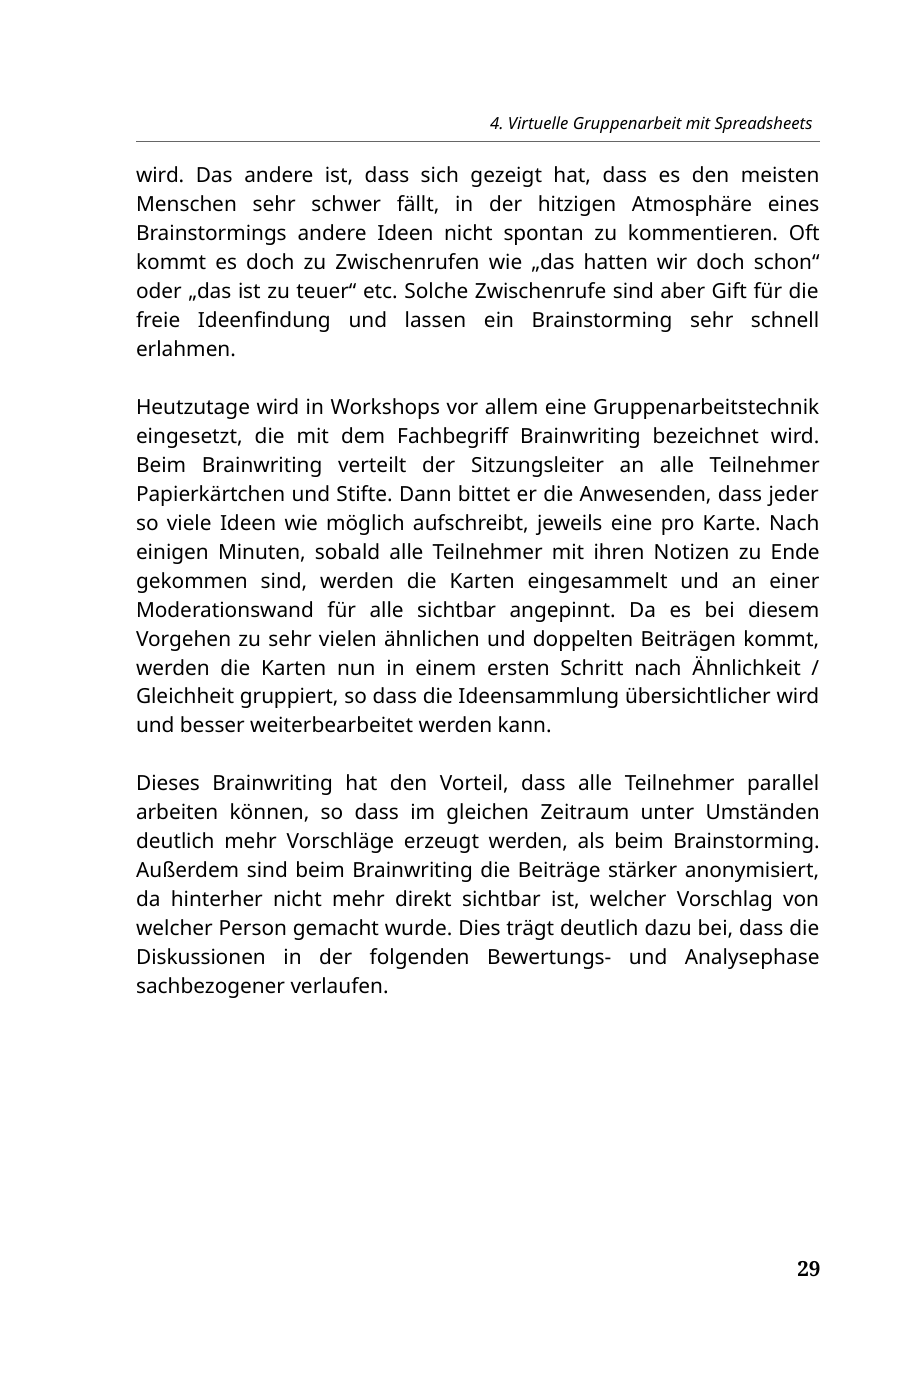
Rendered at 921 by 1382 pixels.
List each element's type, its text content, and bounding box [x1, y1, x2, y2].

text Heutzutage wird in Workshops vor allem eine Gruppenarbeitstechnik eingesetzt, die mit dem Fachbegriff Brainwriting bezeichnet wird. Beim Brainwriting verteilt der Sitzungsleiter an alle Teilnehmer Papierkärtchen und Stifte. Dann bittet er die Anwesenden, dass jeder so viele Ideen wie möglich aufschreibt, jeweils eine pro Karte. Nach einigen Minuten, sobald alle Teilnehmer mit ihren Notizen zu Ende gekommen sind, werden die Karten eingesammelt und an einer Moderationswand für alle sichtbar angepinnt. Da es bei diesem Vorgehen zu sehr vielen ähnlichen und doppelten Beiträgen kommt, werden die Karten nun in einem ersten Schritt nach Ähnlichkeit / Gleichheit gruppiert, so dass die Ideensammlung übersichtlicher wird und besser weiterbearbeitet werden kann. [136, 370, 820, 739]
text Dieses Brainwriting hat den Vorteil, dass alle Teilnehmer parallel arbeiten können, so dass im gleichen Zeitraum unter Umständen deutlich mehr Vorschläge erzeugt werden, als beim Brainstorming. Außerdem sind beim Brainwriting die Beiträge stärker anonymisiert, da hinterher nicht mehr direkt sichtbar ist, welcher Vorschlag von welcher Person gemacht wurde. Dies trägt deutlich dazu bei, dass die Diskussionen in der folgenden Bewertungs- und Analysephase sachbezogener verlaufen. [136, 747, 820, 999]
text wird. Das andere ist, dass sich gezeigt hat, dass es den meisten Menschen sehr schwer fällt, in der hitzigen Atmosphäre eines Brainstormings andere Ideen nicht spontan zu kommentieren. Oft kommt es doch zu Zwischenrufen wie „das hatten wir doch schon“ oder „das ist zu teuer“ etc. Solche Zwischenrufe sind aber Gift für die freie Ideenfindung und lassen ein Brainstorming sehr schnell erlahmen. [136, 159, 820, 362]
